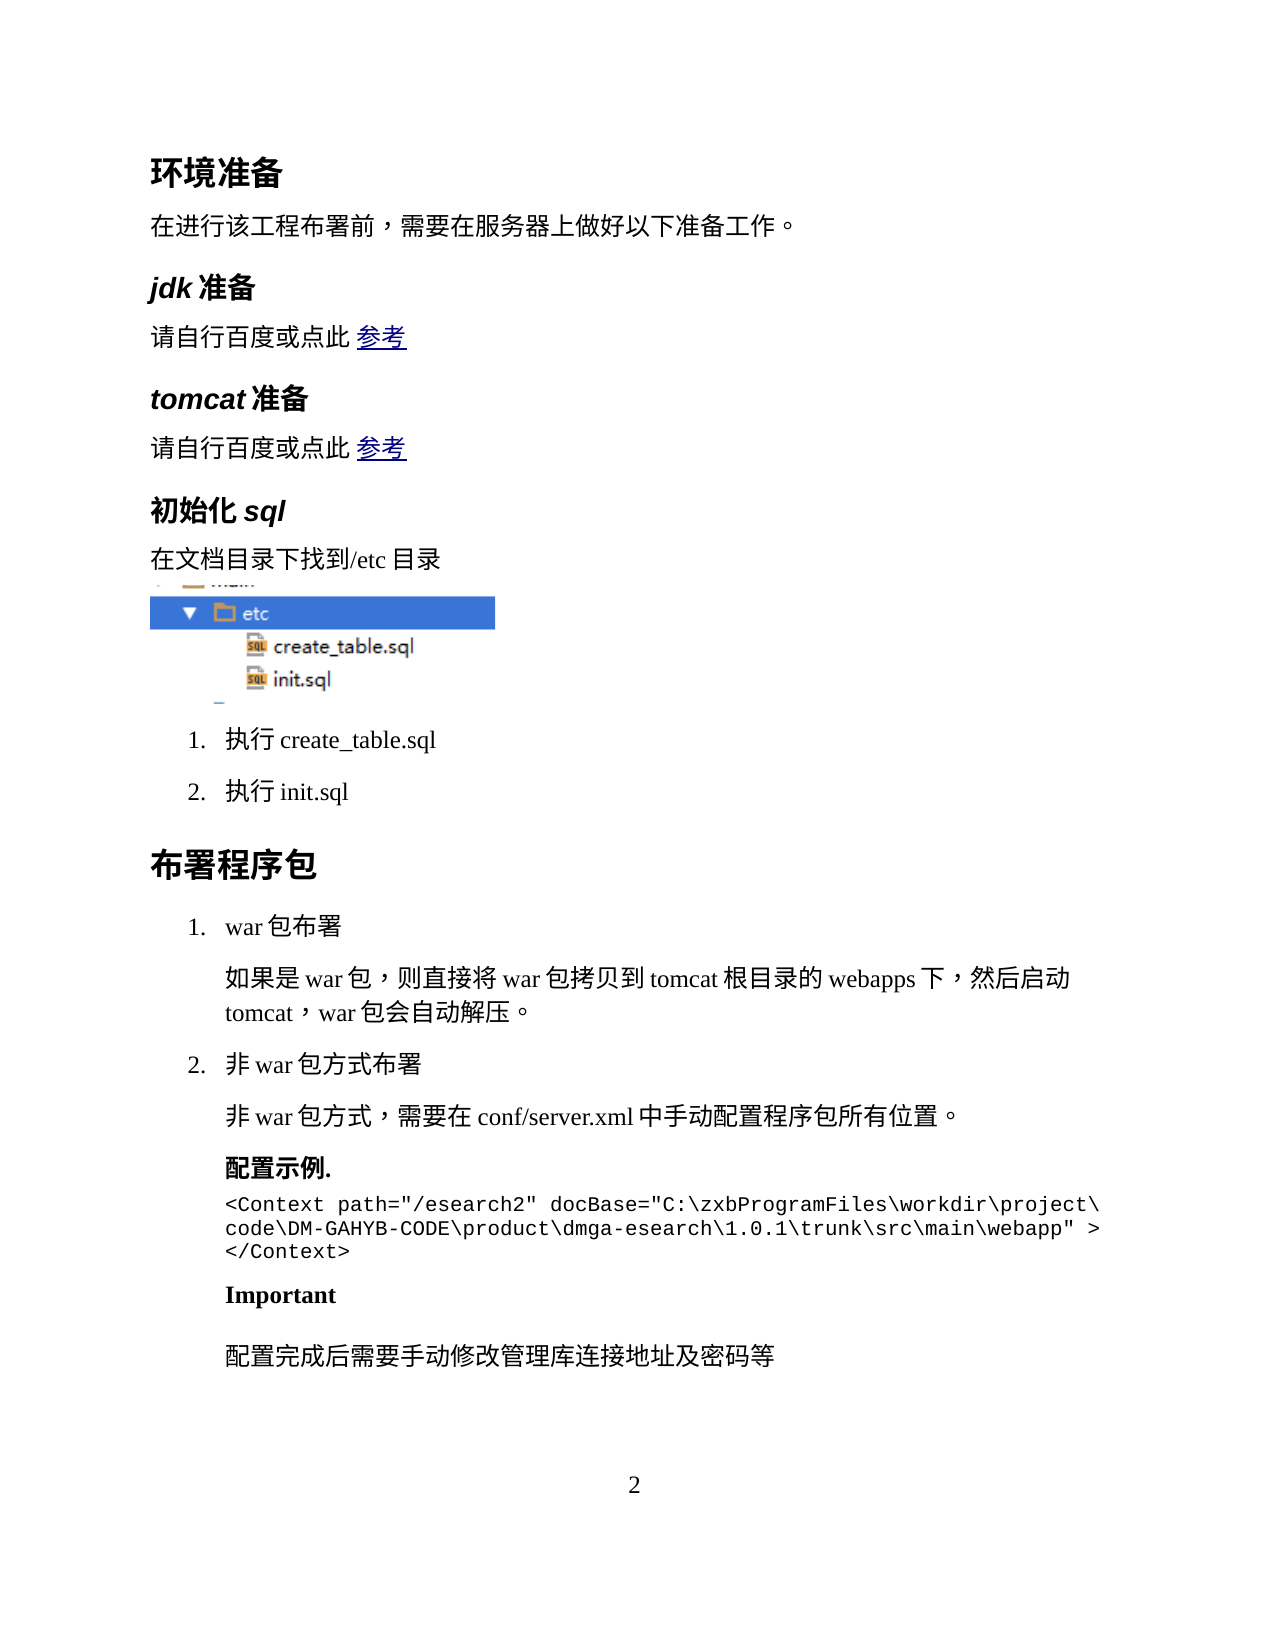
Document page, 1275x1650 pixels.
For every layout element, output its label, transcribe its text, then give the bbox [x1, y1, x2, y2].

list war包布署 [187, 909, 1125, 943]
list 非war包方式布署 [187, 1047, 1125, 1081]
list 执行create_table.sql [187, 722, 1125, 756]
text 在文档目录下找到/etc目录 [150, 542, 1125, 576]
text 在进行该工程布署前，需要在服务器上做好以下准备工作。 [150, 208, 1125, 242]
subtitle 布署程序包 [150, 842, 1125, 887]
subtitle jdk准备 [150, 267, 1125, 307]
text 配置完成后需要手动修改管理库连接地址及密码等 [225, 1338, 1125, 1373]
subtitle tomcat准备 [150, 378, 1125, 418]
text 请自行百度或点此 参考 [150, 431, 1125, 465]
picture [150, 585, 496, 704]
subtitle 环境准备 [150, 150, 1125, 196]
text Important [225, 1280, 1125, 1308]
list </Context> [187, 1241, 1125, 1265]
text 请自行百度或点此 参考 [150, 319, 1125, 353]
list <Context path="/esearch2" docBase="C:\zxbProgramFiles\workdir\project\code\DM-GAHYB-CODE\product\dmga-esearch\1.0.1\trunk\src\main\webapp" > [187, 1194, 1125, 1241]
list 执行init.sql [187, 774, 1125, 808]
list 非war包方式，需要在conf/server.xml中手动配置程序包所有位置。 [187, 1099, 1125, 1133]
list 配置示例. [187, 1151, 1125, 1185]
subtitle 初始化sql [150, 490, 1125, 529]
list 如果是war包，则直接将war包拷贝到tomcat根目录的webapps下，然后启动tomcat，war包会自动解压。 [187, 961, 1125, 1029]
